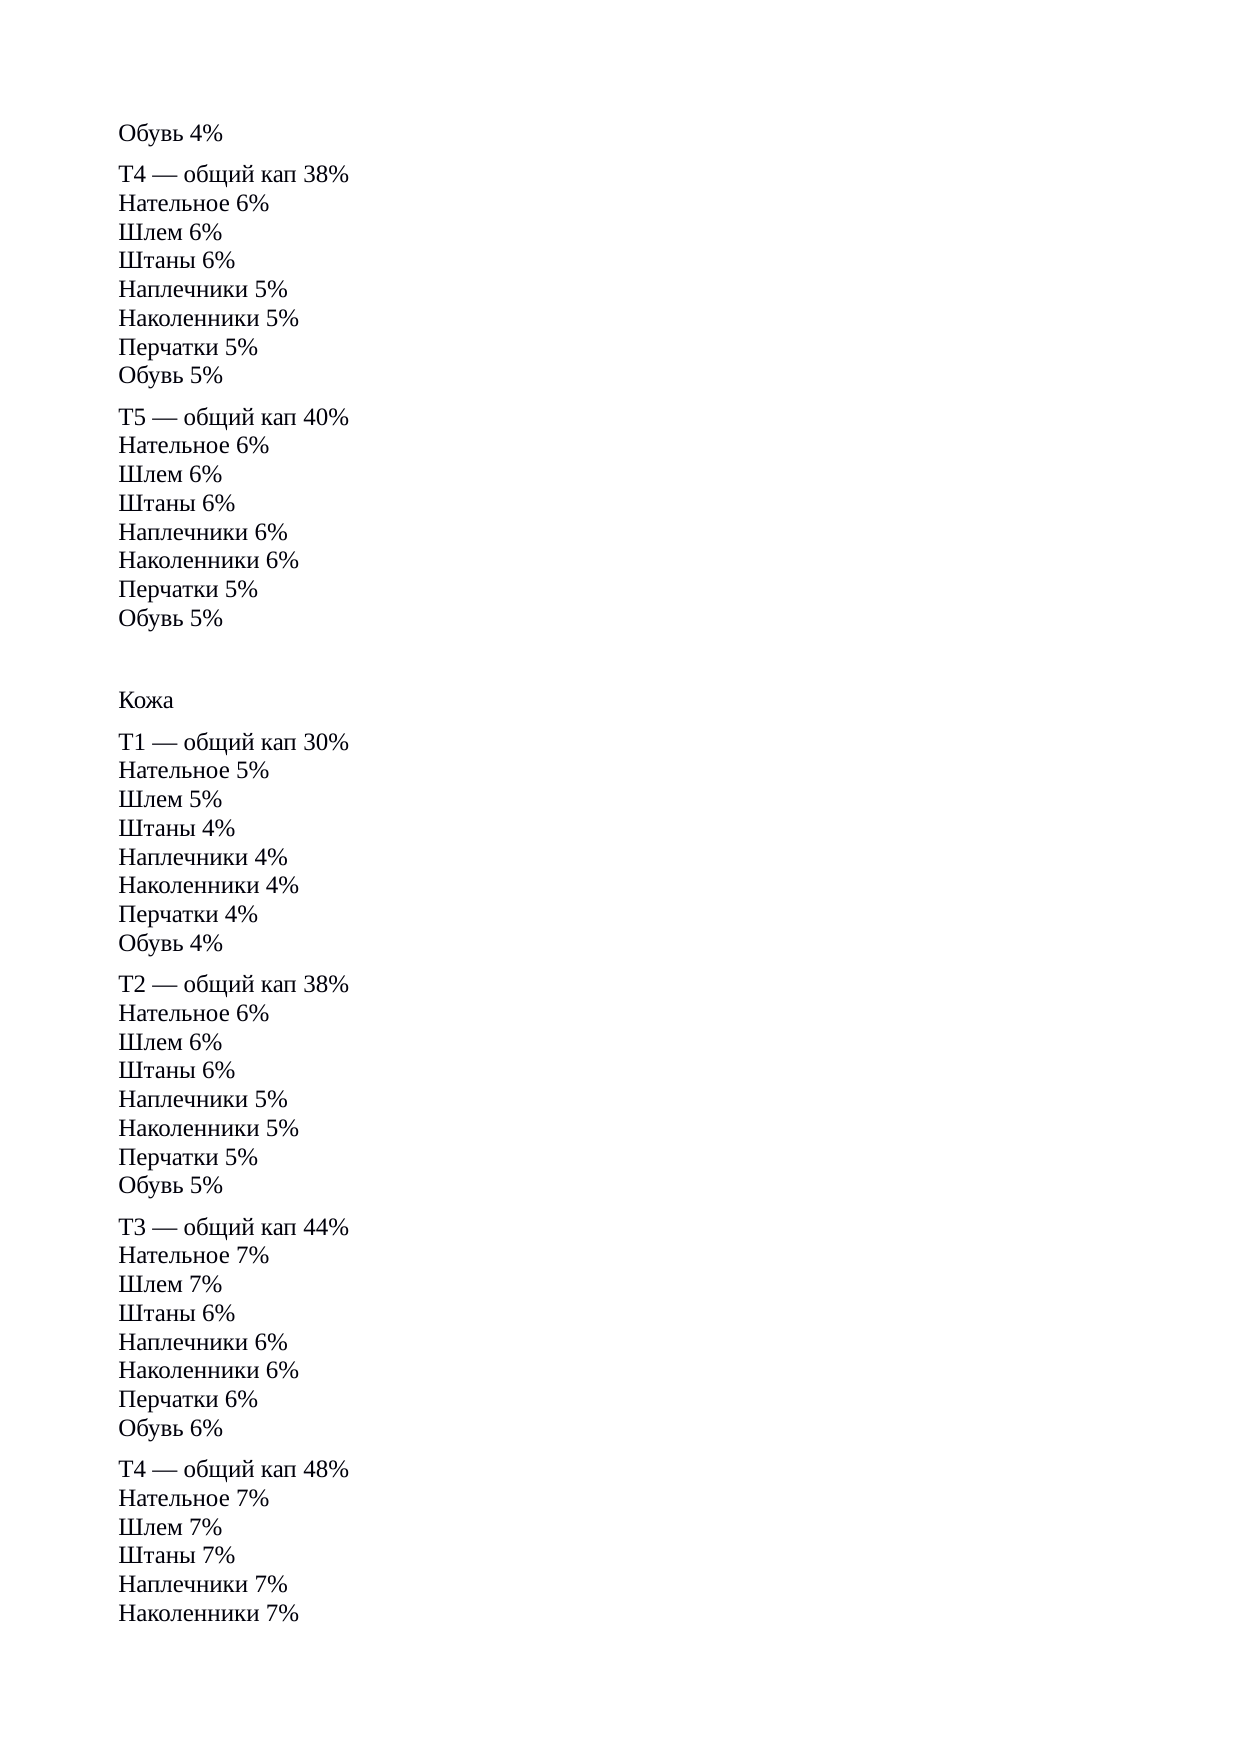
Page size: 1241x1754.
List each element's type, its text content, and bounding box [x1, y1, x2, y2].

text Обувь 4% [118, 118, 1122, 147]
text Т2 — общий кап 38% Нательное 6% Шлем 6% Штаны 6% Наплечники 5% Наколенники 5% Перчатки 5% Обувь 5% [118, 969, 1122, 1199]
text Т4 — общий кап 38% Нательное 6% Шлем 6% Штаны 6% Наплечники 5% Наколенники 5% Перчатки 5% Обувь 5% [118, 159, 1122, 389]
text Т3 — общий кап 44% Нательное 7% Шлем 7% Штаны 6% Наплечники 6% Наколенники 6% Перчатки 6% Обувь 6% [118, 1212, 1122, 1442]
text Кожа [118, 686, 1122, 714]
text Т5 — общий кап 40% Нательное 6% Шлем 6% Штаны 6% Наплечники 6% Наколенники 6% Перчатки 5% Обувь 5% [118, 402, 1122, 632]
text Т4 — общий кап 48% Нательное 7% Шлем 7% Штаны 7% Наплечники 7% Наколенники 7% [118, 1454, 1122, 1627]
text Т1 — общий кап 30% Нательное 5% Шлем 5% Штаны 4% Наплечники 4% Наколенники 4% Перчатки 4% Обувь 4% [118, 727, 1122, 957]
